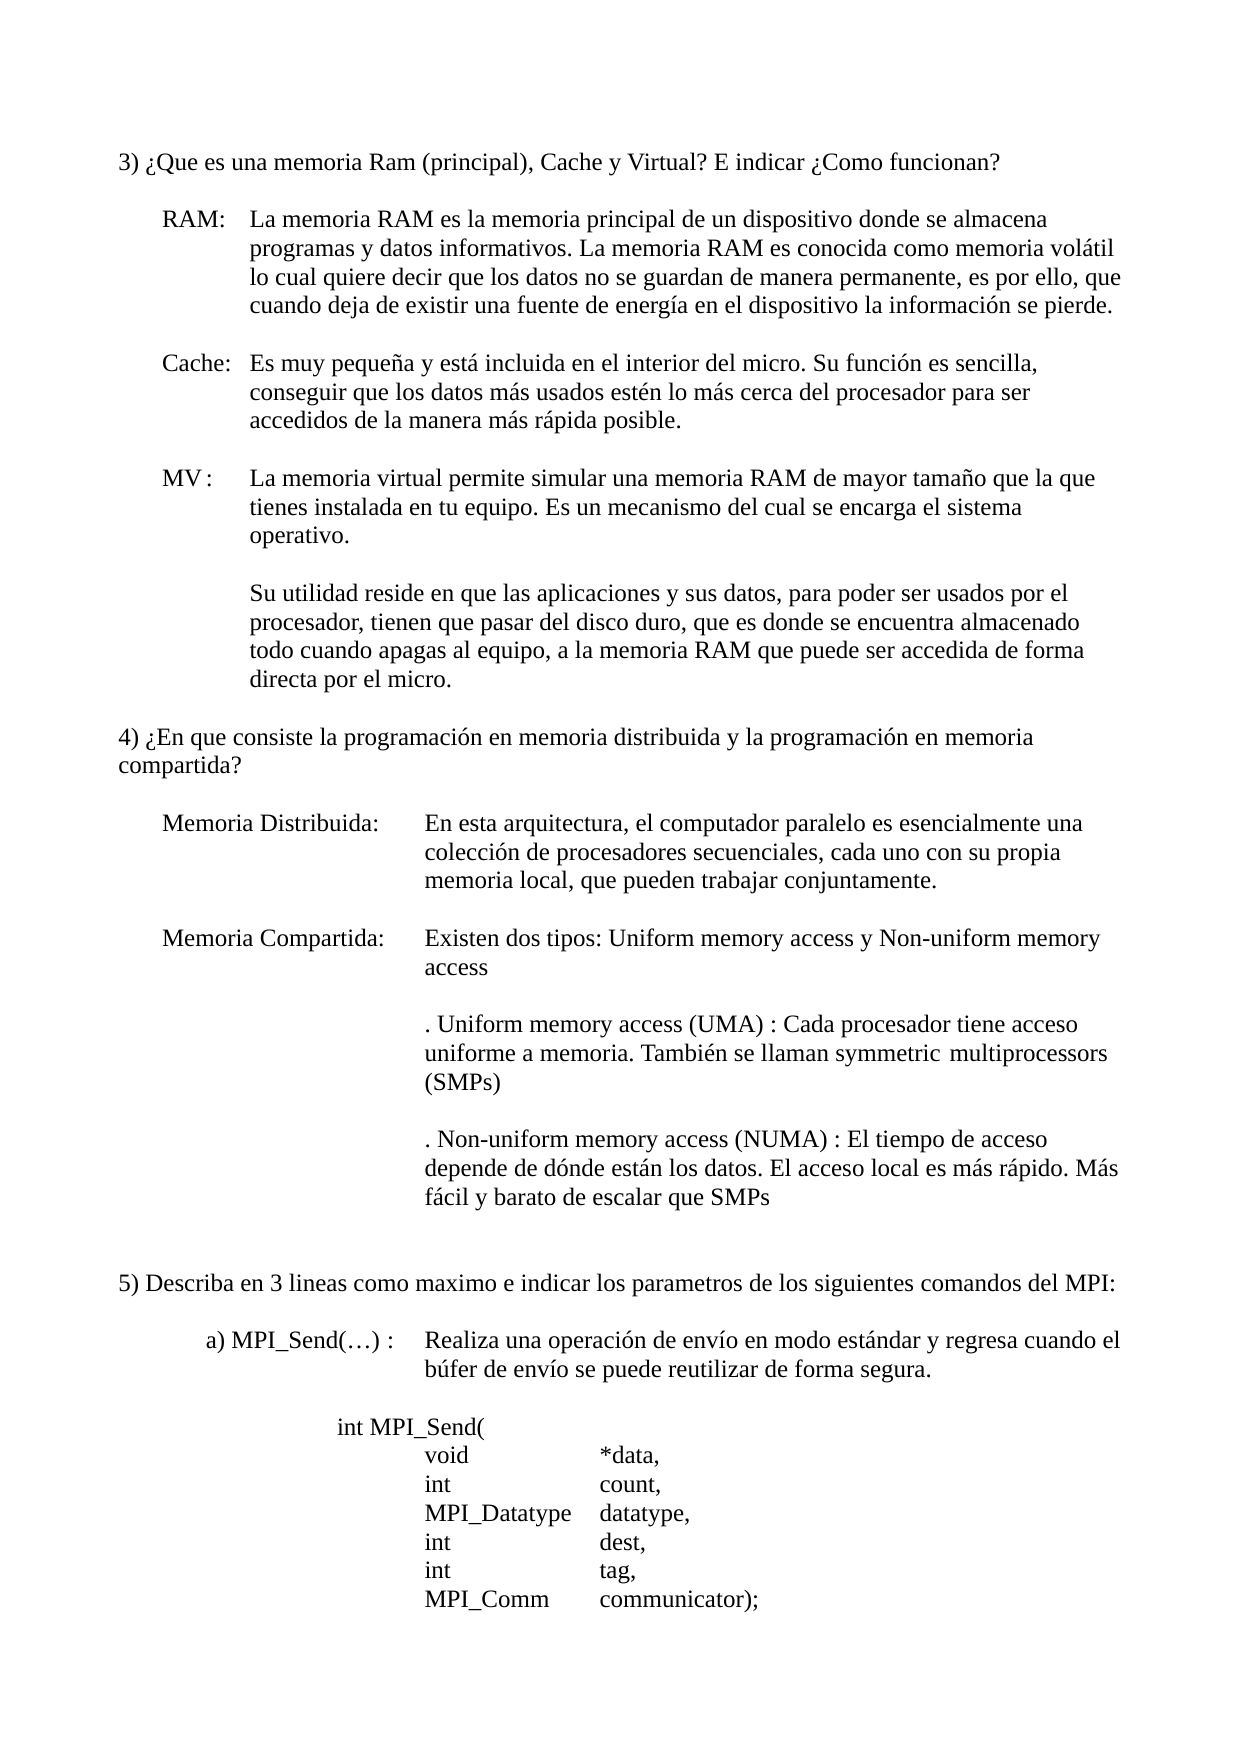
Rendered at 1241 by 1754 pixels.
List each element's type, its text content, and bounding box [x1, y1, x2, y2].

text memoria local, que pueden trabajar conjuntamente. [118, 866, 1122, 894]
text . Uniform memory access (UMA) : Cada procesador tiene acceso uniforme a memoria. También se llaman symmetric multiprocessors (SMPs) [118, 1009, 1122, 1096]
text . Non-uniform memory access (NUMA) : El tiempo de acceso depende de dónde están los datos. El acceso local es más rápido. Más fácil y barato de escalar que SMPs [118, 1124, 1122, 1211]
text int MPI_Send( [118, 1412, 1122, 1441]
text a) MPI_Send(…) : Realiza una operación de envío en modo estándar y regresa cuando el búfer de envío se puede reutilizar de forma segura. [118, 1326, 1122, 1383]
text int tag, [118, 1556, 1122, 1584]
text Memoria Compartida: Existen dos tipos: Uniform memory access y Non-uniform memory access [118, 923, 1122, 981]
text Memoria Distribuida: En esta arquitectura, el computador paralelo es esencialmente una [118, 808, 1122, 837]
text 5) Describa en 3 lineas como maximo e indicar los parametros de los siguientes comandos del MPI: [118, 1268, 1122, 1297]
text int count, [118, 1469, 1122, 1498]
text MPI_Comm communicator); [118, 1584, 1122, 1613]
text 4) ¿En que consiste la programación en memoria distribuida y la programación en memoria compartida? [118, 722, 1122, 779]
text Cache: Es muy pequeña y está incluida en el interior del micro. Su función es sencilla, conseguir que los datos más usados estén lo más cerca del procesador para ser accedidos de la manera más rápida posible. [118, 348, 1122, 434]
text colección de procesadores secuenciales, cada uno con su propia [118, 837, 1122, 866]
text int dest, [118, 1527, 1122, 1556]
text RAM: La memoria RAM es la memoria principal de un dispositivo donde se almacena programas y datos informativos. La memoria RAM es conocida como memoria volátil lo cual quiere decir que los datos no se guardan de manera permanente, es por ello, que cuando deja de existir una fuente de energía en el dispositivo la información se pierde. [118, 204, 1122, 319]
text Su utilidad reside en que las aplicaciones y sus datos, para poder ser usados por el procesador, tienen que pasar del disco duro, que es donde se encuentra almacenado todo cuando apagas al equipo, a la memoria RAM que puede ser accedida de forma directa por el micro. [118, 578, 1122, 693]
text void *data, [118, 1441, 1122, 1469]
text 3) ¿Que es una memoria Ram (principal), Cache y Virtual? E indicar ¿Como funcionan? [118, 147, 1122, 176]
text MPI_Datatype datatype, [118, 1498, 1122, 1527]
text MV : La memoria virtual permite simular una memoria RAM de mayor tamaño que la que tienes instalada en tu equipo. Es un mecanismo del cual se encarga el sistema operativo. [118, 463, 1122, 549]
